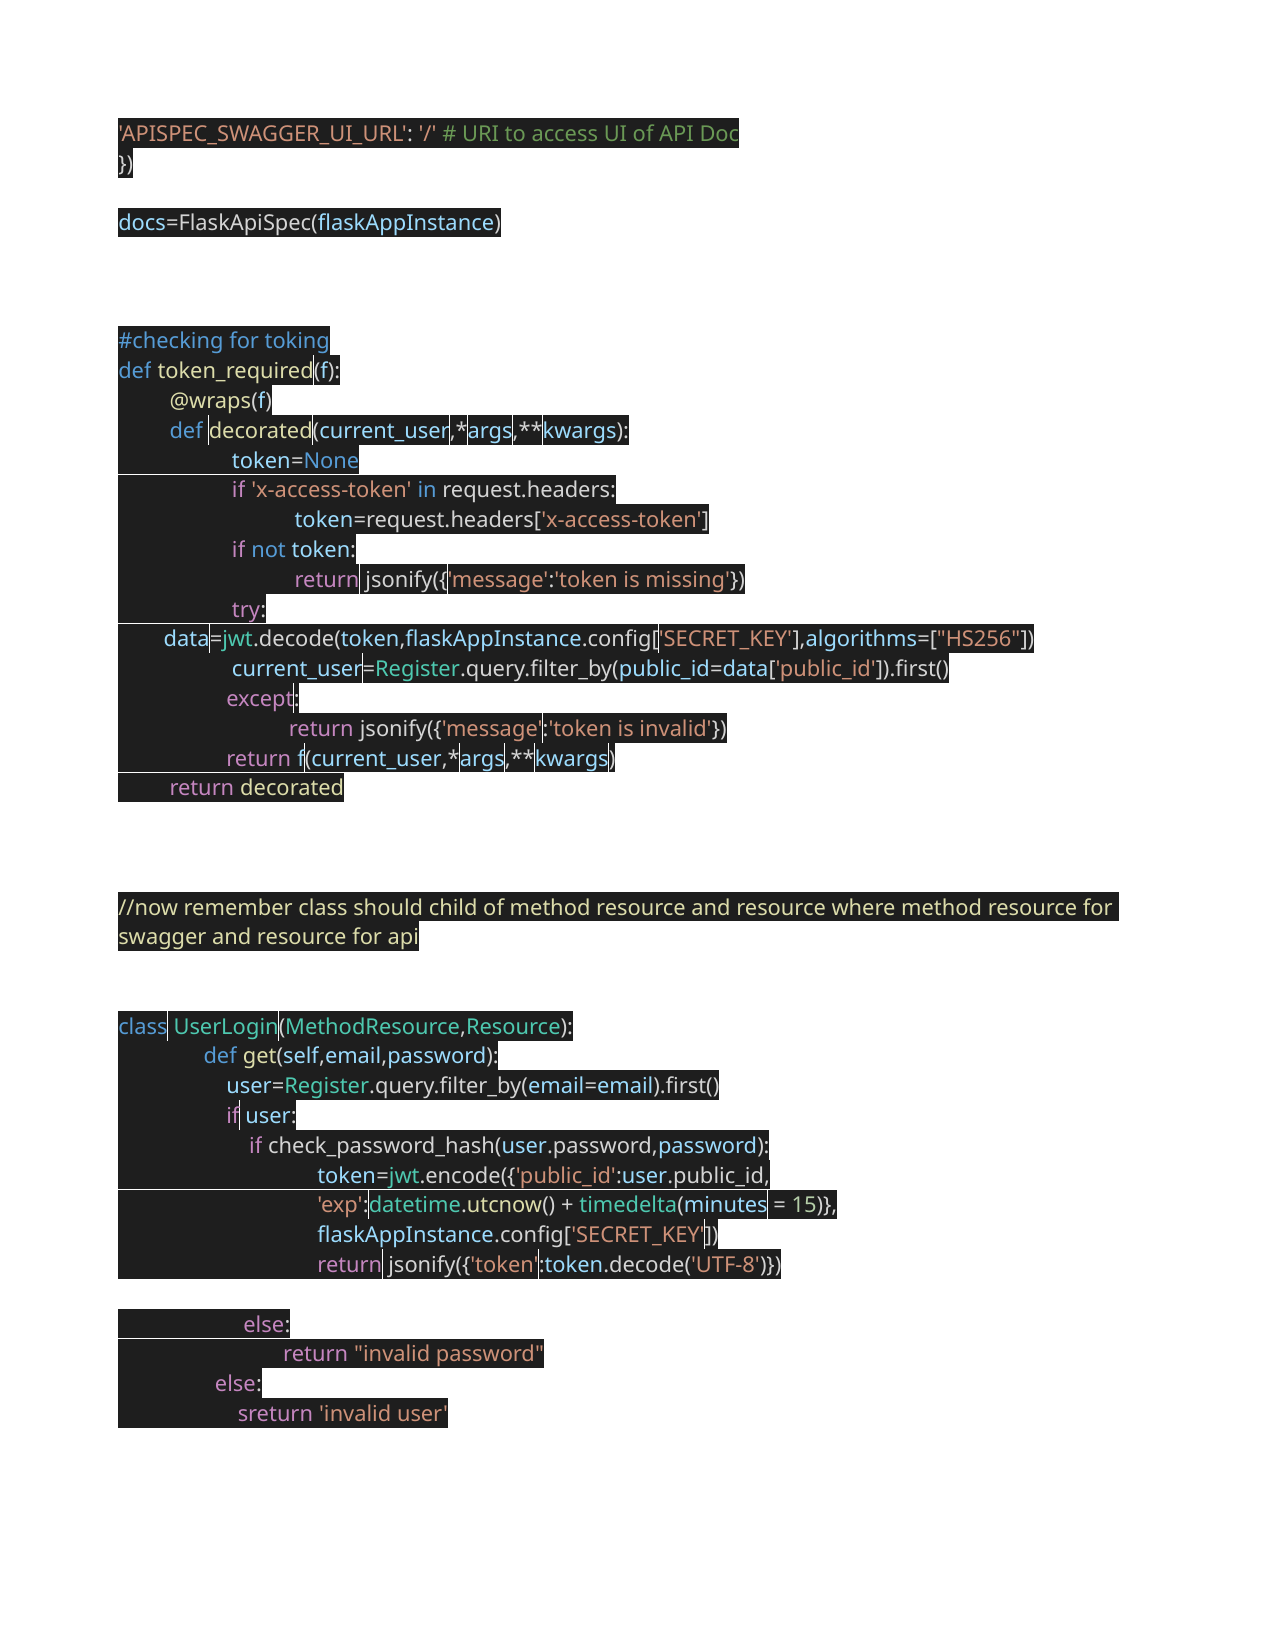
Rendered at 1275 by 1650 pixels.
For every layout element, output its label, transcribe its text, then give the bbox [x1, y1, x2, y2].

text sreturn 'invalid user' [118, 1398, 1157, 1428]
text return jsonify({'message':'token is missing'}) [118, 564, 1157, 594]
text return jsonify({'message':'token is invalid'}) [118, 713, 1157, 743]
text return jsonify({'token':token.decode('UTF-8')}) [118, 1249, 1157, 1279]
text def get(self,email,password): [118, 1041, 1157, 1070]
text @wraps(f) [118, 385, 1157, 415]
text user=Register.query.filter_by(email=email).first() [118, 1070, 1157, 1100]
text 'APISPEC_SWAGGER_UI_URL': '/' # URI to access UI of API Doc [118, 118, 1157, 148]
text 'exp':datetime.utcnow() + timedelta(minutes = 15)}, [118, 1189, 1157, 1219]
text //now remember class should child of method resource and resource where method resource for swagger and resource for api [118, 892, 1157, 951]
text if check_password_hash(user.password,password): [118, 1130, 1157, 1160]
text def token_required(f): [118, 355, 1157, 385]
text if 'x-access-token' in request.headers: [118, 474, 1157, 504]
text def decorated(current_user,*args,**kwargs): [118, 415, 1157, 445]
text return f(current_user,*args,**kwargs) [118, 743, 1157, 772]
text #checking for toking [118, 326, 1157, 355]
text token=request.headers['x-access-token'] [118, 504, 1157, 534]
text return "invalid password" [118, 1338, 1157, 1368]
text token=jwt.encode({'public_id':user.public_id, [118, 1160, 1157, 1189]
text class UserLogin(MethodResource,Resource): [118, 1011, 1157, 1041]
text except: [118, 683, 1157, 713]
text docs=FlaskApiSpec(flaskAppInstance) [118, 207, 1157, 237]
text }) [118, 148, 1157, 178]
text else: [118, 1309, 1157, 1338]
text token=None [118, 445, 1157, 474]
text else: [118, 1368, 1157, 1398]
text try: [118, 594, 1157, 623]
text if user: [118, 1100, 1157, 1130]
text flaskAppInstance.config['SECRET_KEY']) [118, 1219, 1157, 1249]
text if not token: [118, 534, 1157, 564]
text data=jwt.decode(token,flaskAppInstance.config['SECRET_KEY'],algorithms=["HS256"]) [118, 623, 1157, 653]
text return decorated [118, 772, 1157, 802]
text current_user=Register.query.filter_by(public_id=data['public_id']).first() [118, 653, 1157, 683]
